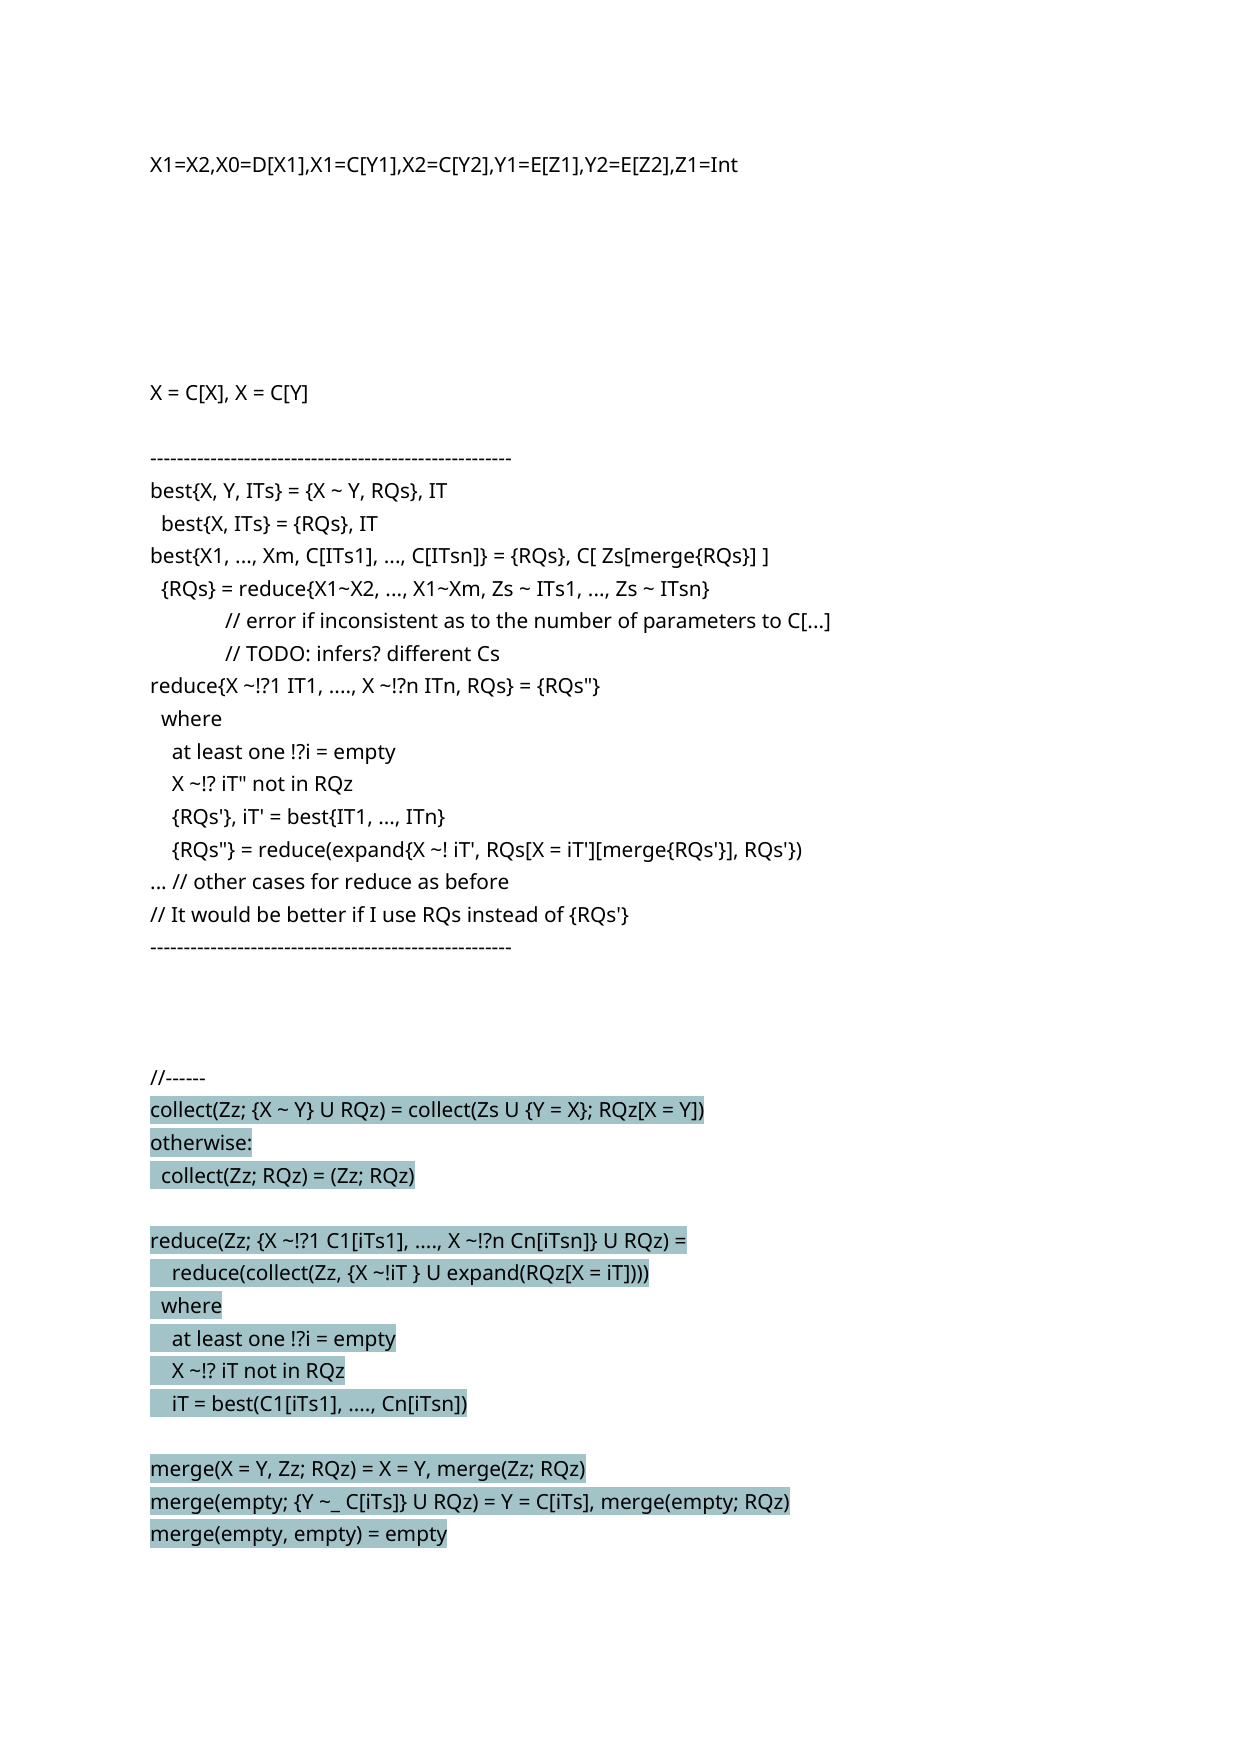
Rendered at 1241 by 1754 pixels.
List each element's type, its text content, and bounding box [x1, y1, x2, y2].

text {RQs"} = reduce(expand{X ~! iT', RQs[X = iT'][merge{RQs'}], RQs'}) [150, 835, 1090, 863]
text X ~!? iT" not in RQz [150, 769, 1090, 798]
text merge(empty; {Y ~_ C[iTs]} U RQz) = Y = C[iTs], merge(empty; RQz) [150, 1487, 1090, 1515]
text iT = best(C1[iTs1], ...., Cn[iTsn]) [150, 1389, 1090, 1417]
text {RQs'}, iT' = best{IT1, ..., ITn} [150, 802, 1090, 831]
text reduce{X ~!?1 IT1, ...., X ~!?n ITn, RQs} = {RQs"} [150, 672, 1090, 700]
text otherwise: [150, 1128, 1090, 1157]
text at least one !?i = empty [150, 737, 1090, 765]
text reduce(Zz; {X ~!?1 C1[iTs1], ...., X ~!?n Cn[iTsn]} U RQz) = [150, 1226, 1090, 1254]
text merge(empty, empty) = empty [150, 1519, 1090, 1548]
text // error if inconsistent as to the number of parameters to C[...] [150, 606, 1090, 635]
text X = C[X], X = C[Y] [150, 378, 1090, 407]
text at least one !?i = empty [150, 1324, 1090, 1352]
text best{X1, ..., Xm, C[ITs1], ..., C[ITsn]} = {RQs}, C[ Zs[merge{RQs}] ] [150, 541, 1090, 570]
text ... // other cases for reduce as before [150, 867, 1090, 896]
text ------------------------------------------------------ [150, 443, 1090, 472]
text collect(Zz; {X ~ Y} U RQz) = collect(Zs U {Y = X}; RQz[X = Y]) [150, 1096, 1090, 1124]
text X ~!? iT not in RQz [150, 1356, 1090, 1385]
text collect(Zz; RQz) = (Zz; RQz) [150, 1161, 1090, 1189]
text where [150, 1291, 1090, 1319]
text // TODO: infers? different Cs [150, 639, 1090, 667]
text // It would be better if I use RQs instead of {RQs'} [150, 900, 1090, 928]
text {RQs} = reduce{X1~X2, ..., X1~Xm, Zs ~ ITs1, ..., Zs ~ ITsn} [150, 574, 1090, 602]
text best{X, Y, ITs} = {X ~ Y, RQs}, IT [150, 476, 1090, 504]
text reduce(collect(Zz, {X ~!iT } U expand(RQz[X = iT]))) [150, 1258, 1090, 1287]
text merge(X = Y, Zz; RQz) = X = Y, merge(Zz; RQz) [150, 1454, 1090, 1483]
text ------------------------------------------------------ [150, 932, 1090, 961]
text where [150, 704, 1090, 733]
text best{X, ITs} = {RQs}, IT [150, 509, 1090, 537]
text X1=X2,X0=D[X1],X1=C[Y1],X2=C[Y2],Y1=E[Z1],Y2=E[Z2],Z1=Int [150, 150, 1090, 178]
text //------ [150, 1063, 1090, 1091]
